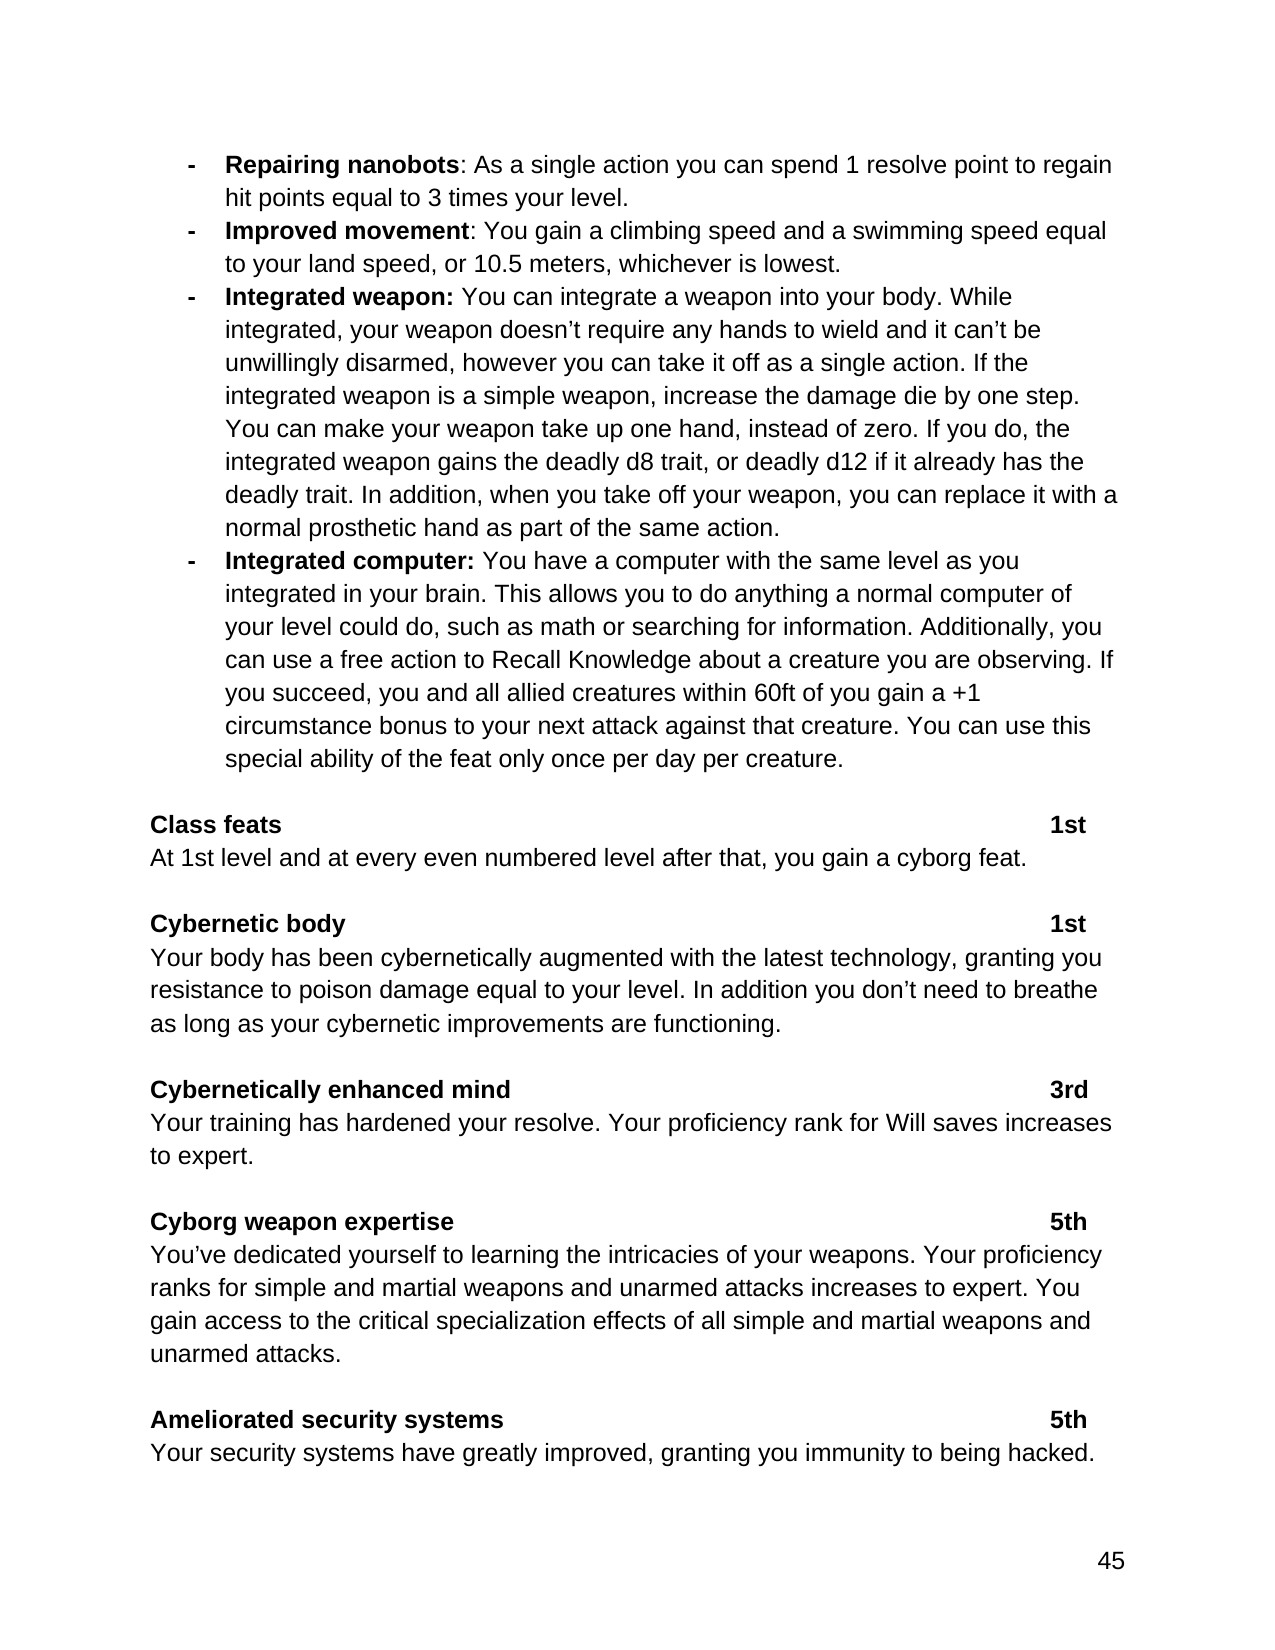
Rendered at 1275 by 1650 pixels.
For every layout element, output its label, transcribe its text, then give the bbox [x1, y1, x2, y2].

text Ameliorated security systems 5th [150, 1405, 1125, 1433]
text Cybernetic body 1st [150, 909, 1125, 938]
list Integrated weapon: You can integrate a weapon into your body. While integrated, your weapon doesn’t require any hands to wield and it can’t be unwillingly disarmed, however you can take it off as a single action. If the integrated weapon is a simple weapon, increase the damage die by one step. You can make your weapon take up one hand, instead of zero. If you do, the integrated weapon gains the deadly d8 trait, or deadly d12 if it already has the deadly trait. In addition, when you take off your weapon, you can replace it with a normal prosthetic hand as part of the same action. [187, 282, 1125, 542]
list Repairing nanobots: As a single action you can spend 1 resolve point to regain hit points equal to 3 times your level. [187, 150, 1125, 212]
text You’ve dedicated yourself to learning the intricacies of your weapons. Your proficiency ranks for simple and martial weapons and unarmed attacks increases to expert. You gain access to the critical specialization effects of all simple and martial weapons and unarmed attacks. [150, 1240, 1125, 1367]
text Your security systems have greatly improved, granting you immunity to being hacked. [150, 1438, 1125, 1467]
text Class feats 1st [150, 810, 1125, 839]
text Cyborg weapon expertise 5th [150, 1207, 1125, 1235]
text Your training has hardened your resolve. Your proficiency rank for Will saves increases to expert. [150, 1108, 1125, 1169]
list Integrated computer: You have a computer with the same level as you integrated in your brain. This allows you to do anything a normal computer of your level could do, such as math or searching for information. Additionally, you can use a free action to Recall Knowledge about a creature you are observing. If you succeed, you and all allied creatures within 60ft of you gain a +1 circumstance bonus to your next attack against that creature. You can use this special ability of the feat only once per day per creature. [187, 546, 1125, 773]
text At 1st level and at every even numbered level after that, you gain a cyborg feat. [150, 843, 1125, 872]
list Improved movement: You gain a climbing speed and a swimming speed equal to your land speed, or 10.5 meters, whichever is lowest. [187, 216, 1125, 278]
text Your body has been cybernetically augmented with the latest technology, granting you resistance to poison damage equal to your level. In addition you don’t need to breathe as long as your cybernetic improvements are functioning. [150, 942, 1125, 1037]
text Cybernetically enhanced mind 3rd [150, 1074, 1125, 1103]
